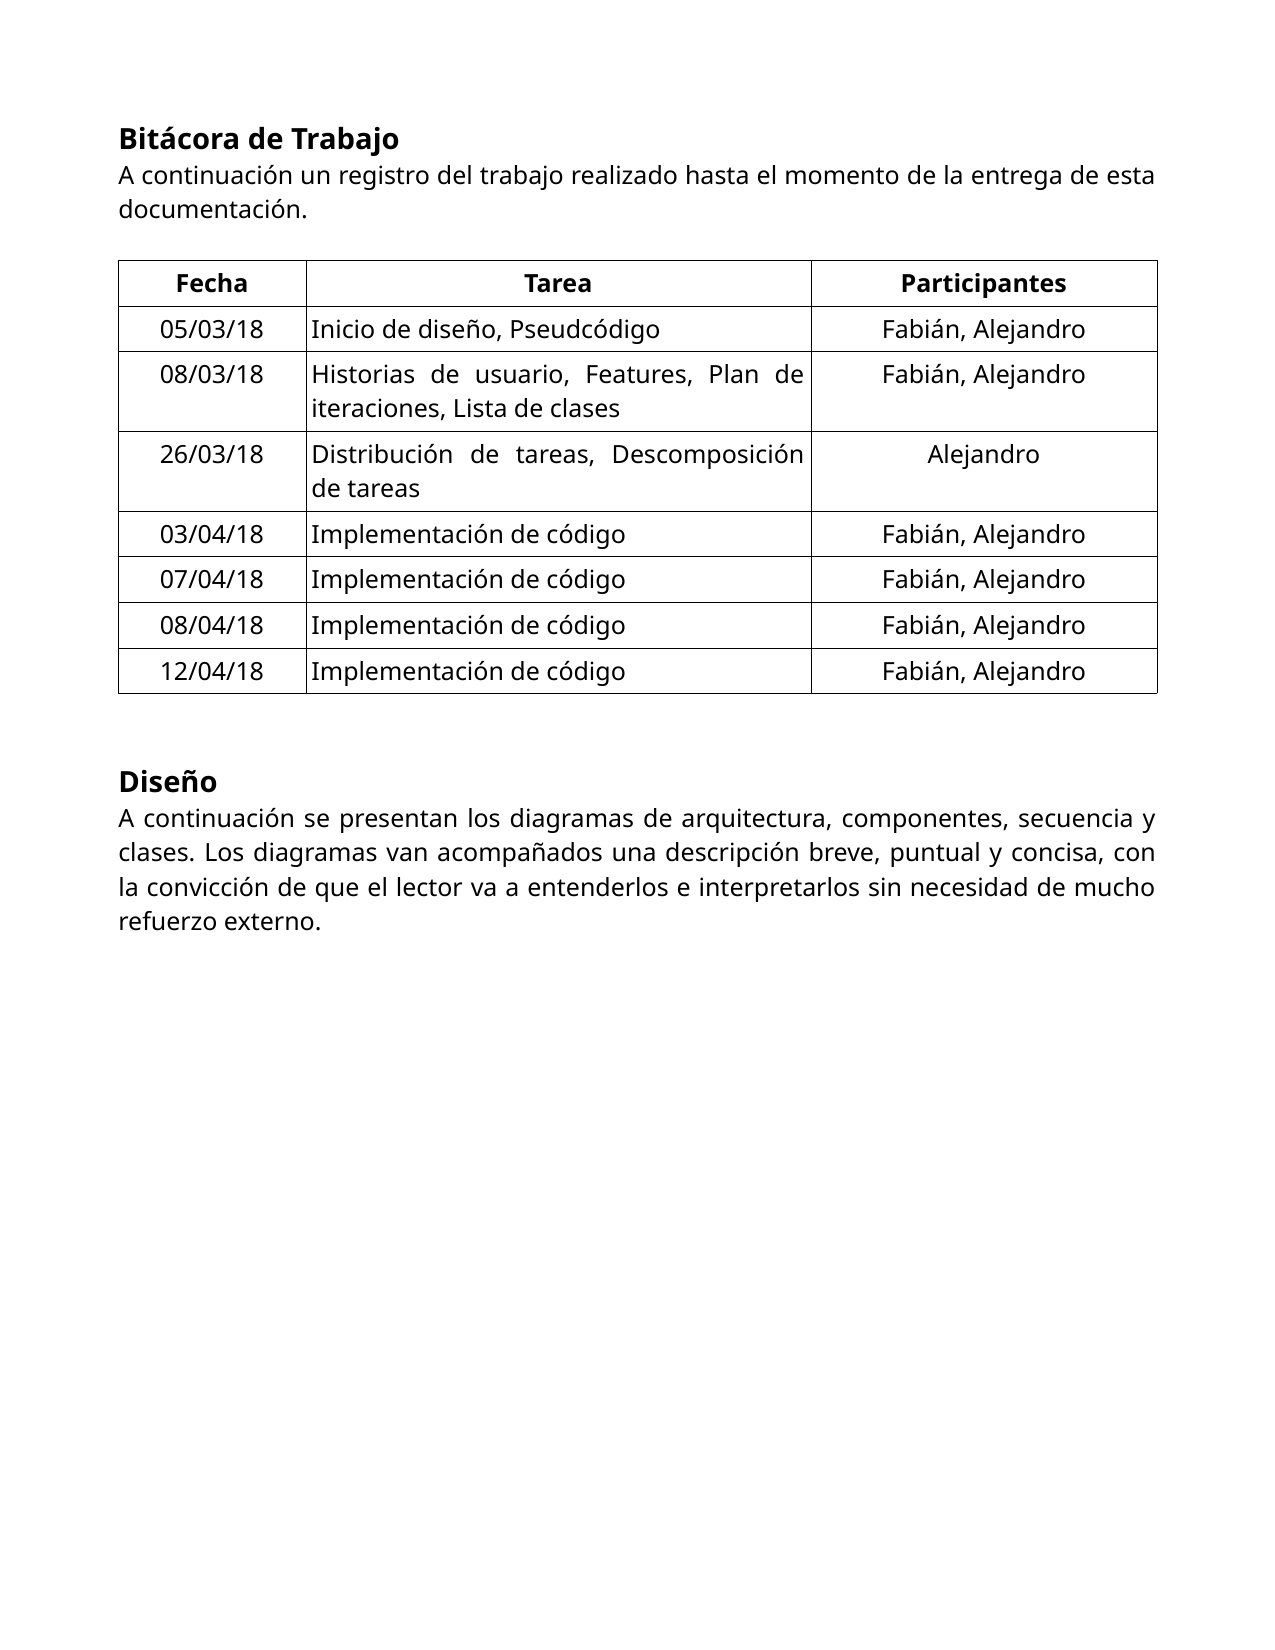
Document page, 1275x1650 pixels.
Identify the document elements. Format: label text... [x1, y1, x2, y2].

table_cell 08/03/18 [119, 352, 306, 431]
table_cell Fabián, Alejandro [812, 352, 1157, 431]
table_cell 26/03/18 [119, 432, 306, 511]
table_header Participantes [812, 261, 1157, 306]
table_cell Implementación de código [307, 557, 811, 602]
table_cell Inicio de diseño, Pseudcódigo [307, 307, 811, 351]
table_cell Fabián, Alejandro [812, 557, 1157, 602]
table_cell Implementación de código [307, 603, 811, 647]
text A continuación se presentan los diagramas de arquitectura, componentes, secuencia y clases. Los diagramas van acompañados una descripción breve, puntual y concisa, con la convicción de que el lector va a entenderlos e interpretarlos sin necesidad de mucho refuerzo externo. [118, 801, 1157, 937]
table_cell 08/04/18 [119, 603, 306, 647]
table_header Fecha [119, 261, 306, 306]
table_cell Fabián, Alejandro [812, 649, 1157, 693]
table_cell 03/04/18 [119, 512, 306, 556]
text Diseño [118, 761, 1157, 801]
table_cell 12/04/18 [119, 649, 306, 693]
table_cell Alejandro [812, 432, 1157, 511]
table_cell Historias de usuario, Features, Plan de iteraciones, Lista de clases [307, 352, 811, 431]
text A continuación un registro del trabajo realizado hasta el momento de la entrega de esta documentación. [118, 158, 1157, 226]
text Bitácora de Trabajo [118, 118, 1157, 158]
table_cell Fabián, Alejandro [812, 307, 1157, 351]
table_cell Fabián, Alejandro [812, 512, 1157, 556]
table_cell 05/03/18 [119, 307, 306, 351]
table_cell Distribución de tareas, Descomposición de tareas [307, 432, 811, 511]
table_cell 07/04/18 [119, 557, 306, 602]
table_cell Fabián, Alejandro [812, 603, 1157, 647]
table_header Tarea [307, 261, 811, 306]
table_cell Implementación de código [307, 512, 811, 556]
table_cell Implementación de código [307, 649, 811, 693]
